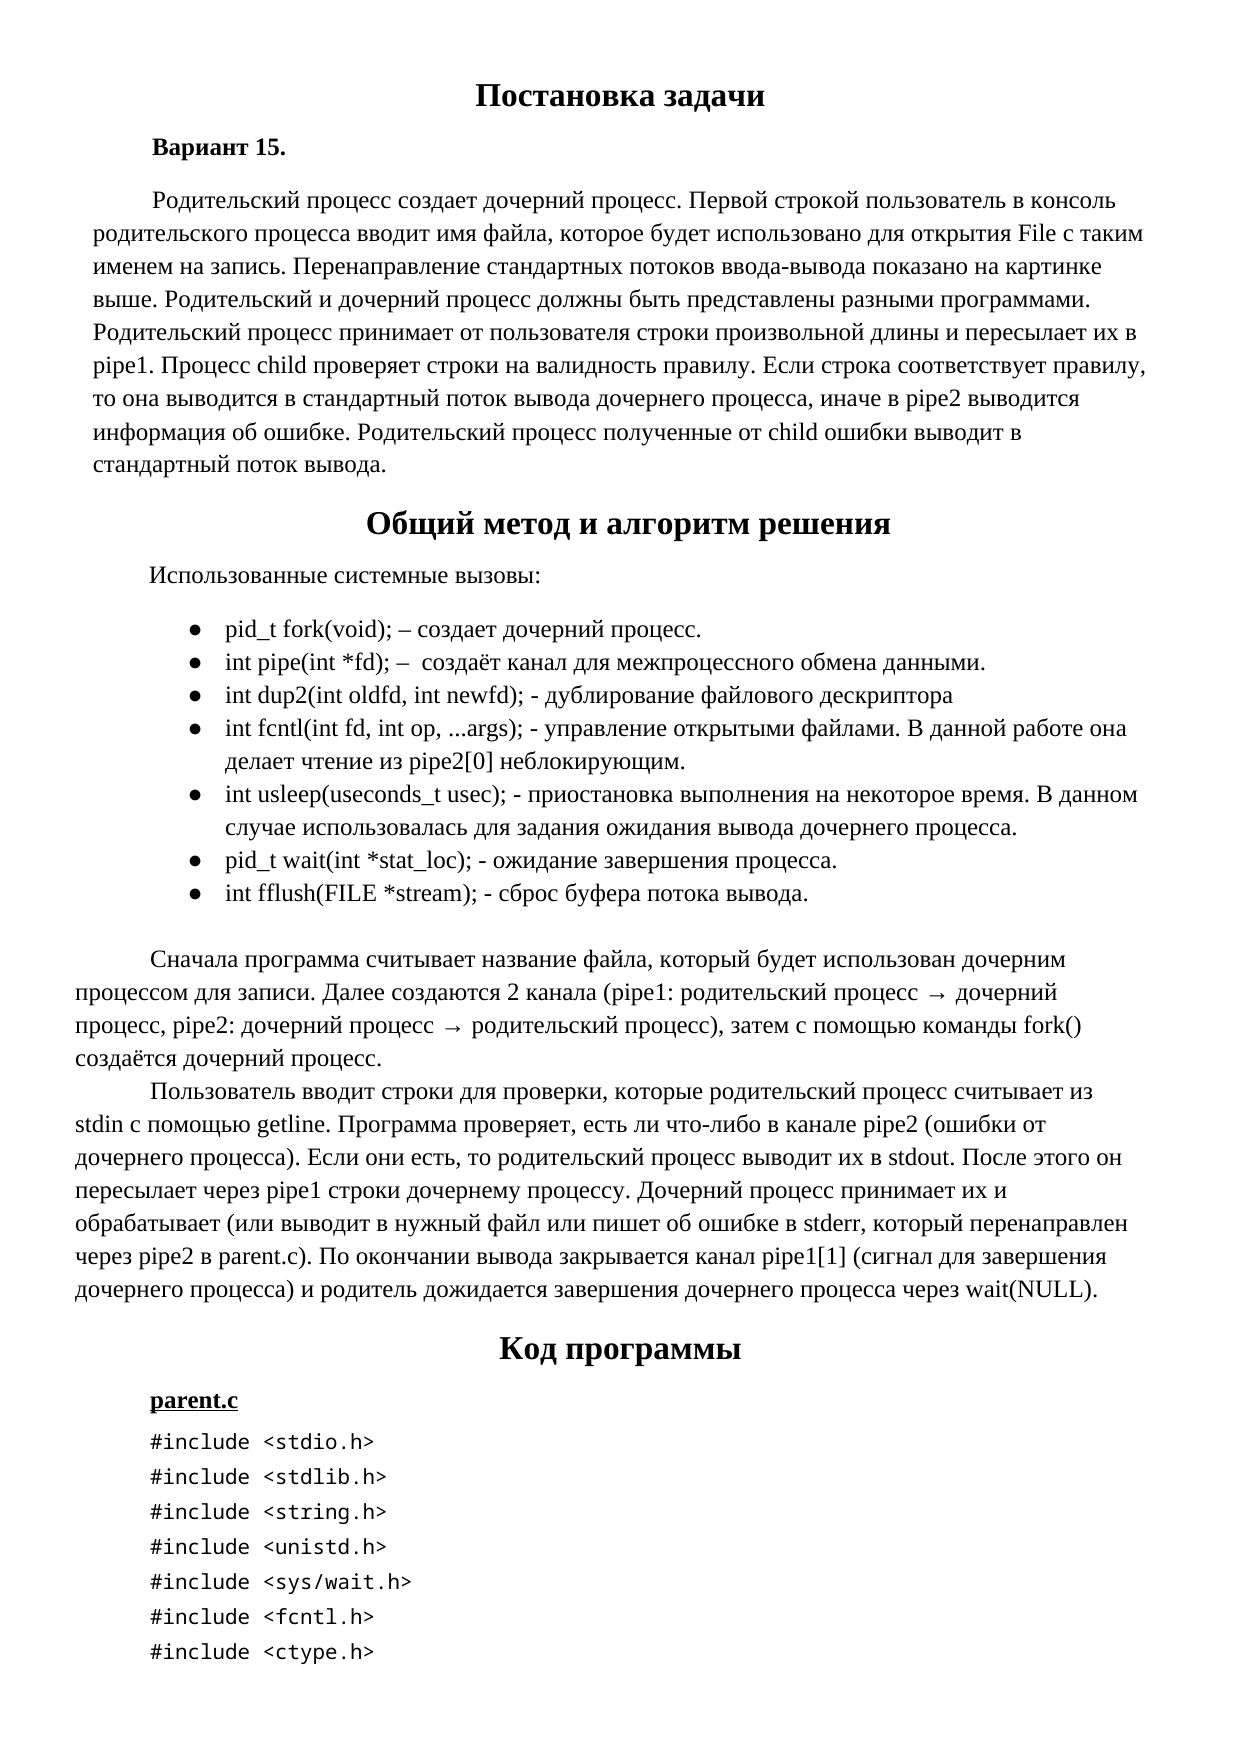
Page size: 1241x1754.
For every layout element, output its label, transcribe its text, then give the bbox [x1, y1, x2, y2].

text Сначала программа считывает название файла, который будет использован дочерним процессом для записи. Далее создаются 2 канала (pipe1: родительский процесс → дочерний процесс, pipe2: дочерний процесс → родительский процесс), затем с помощью команды fork() создаётся дочерний процесс. Пользователь вводит строки для проверки, которые родительский процесс считывает из stdin с помощью getline. Программа проверяет, есть ли что-либо в канале pipe2 (ошибки от дочернего процесса). Если они есть, то родительский процесс выводит их в stdout. После этого он пересылает через pipe1 строки дочернему процессу. Дочерний процесс принимает их и обрабатывает (или выводит в нужный файл или пишет об ошибке в stderr, который перенаправлен через pipe2 в parent.c). По окончании вывода закрывается канал pipe1[1] (сигнал для завершения дочернего процесса) и родитель дожидается завершения дочернего процесса через wait(NULL). [75, 944, 1147, 1303]
list int pipe(int *fd); – создаёт канал для межпроцессного обмена данными. [187, 647, 1147, 676]
list int fflush(FILE *stream); - сброс буфера потока вывода. [187, 878, 1147, 907]
list int dup2(int oldfd, int newfd); - дублирование файлового дескриптора [187, 680, 1147, 709]
text parent.c [150, 1385, 1147, 1413]
text #include <fcntl.h> [150, 1613, 1147, 1628]
text Код программы [93, 1328, 1147, 1366]
text #include <unistd.h> [150, 1543, 1147, 1558]
text Вариант 15. [93, 132, 1147, 160]
list int usleep(useconds_t usec); - приостановка выполнения на некоторое время. В данном случае использовалась для задания ожидания вывода дочернего процесса. [187, 779, 1147, 841]
text Постановка задачи [93, 75, 1147, 113]
text #include <stdlib.h> [150, 1473, 1147, 1488]
text #include <string.h> [347, 1508, 1147, 1523]
text Общий метод и алгоритм решения [93, 503, 1147, 542]
text Родительский процесс создает дочерний процесс. Первой строкой пользователь в консоль родительского процесса вводит имя файла, которое будет использовано для открытия File с таким именем на запись. Перенаправление стандартных потоков ввода-вывода показано на картинке выше. Родительский и дочерний процесс должны быть представлены разными программами. Родительский процесс принимает от пользователя строки произвольной длины и пересылает их в pipe1. Процесс child проверяет строки на валидность правилу. Если строка соответствует правилу, то она выводится в стандартный поток вывода дочернего процесса, иначе в pipe2 выводится информация об ошибке. Родительский процесс полученные от child ошибки выводит в стандартный поток вывода. [93, 185, 1147, 478]
text #include <sys/wait.h> [150, 1578, 292, 1593]
text #include <stdio.h> [150, 1438, 1147, 1453]
list pid_t wait(int *stat_loc); - ожидание завершения процесса. [187, 845, 1147, 874]
list int fcntl(int fd, int op, ...args); - управление открытыми файлами. В данной работе она делает чтение из pipe2[0] неблокирующим. [187, 713, 1147, 775]
list pid_t fork(void); – создает дочерний процесс. [187, 614, 1147, 643]
text #include <sys/wait.h> [293, 1578, 1147, 1593]
text Использованные системные вызовы: [75, 560, 1147, 589]
text #include <ctype.h> [150, 1648, 305, 1663]
text #include <ctype.h> [315, 1648, 1147, 1663]
text #include <string.h> [150, 1508, 346, 1523]
